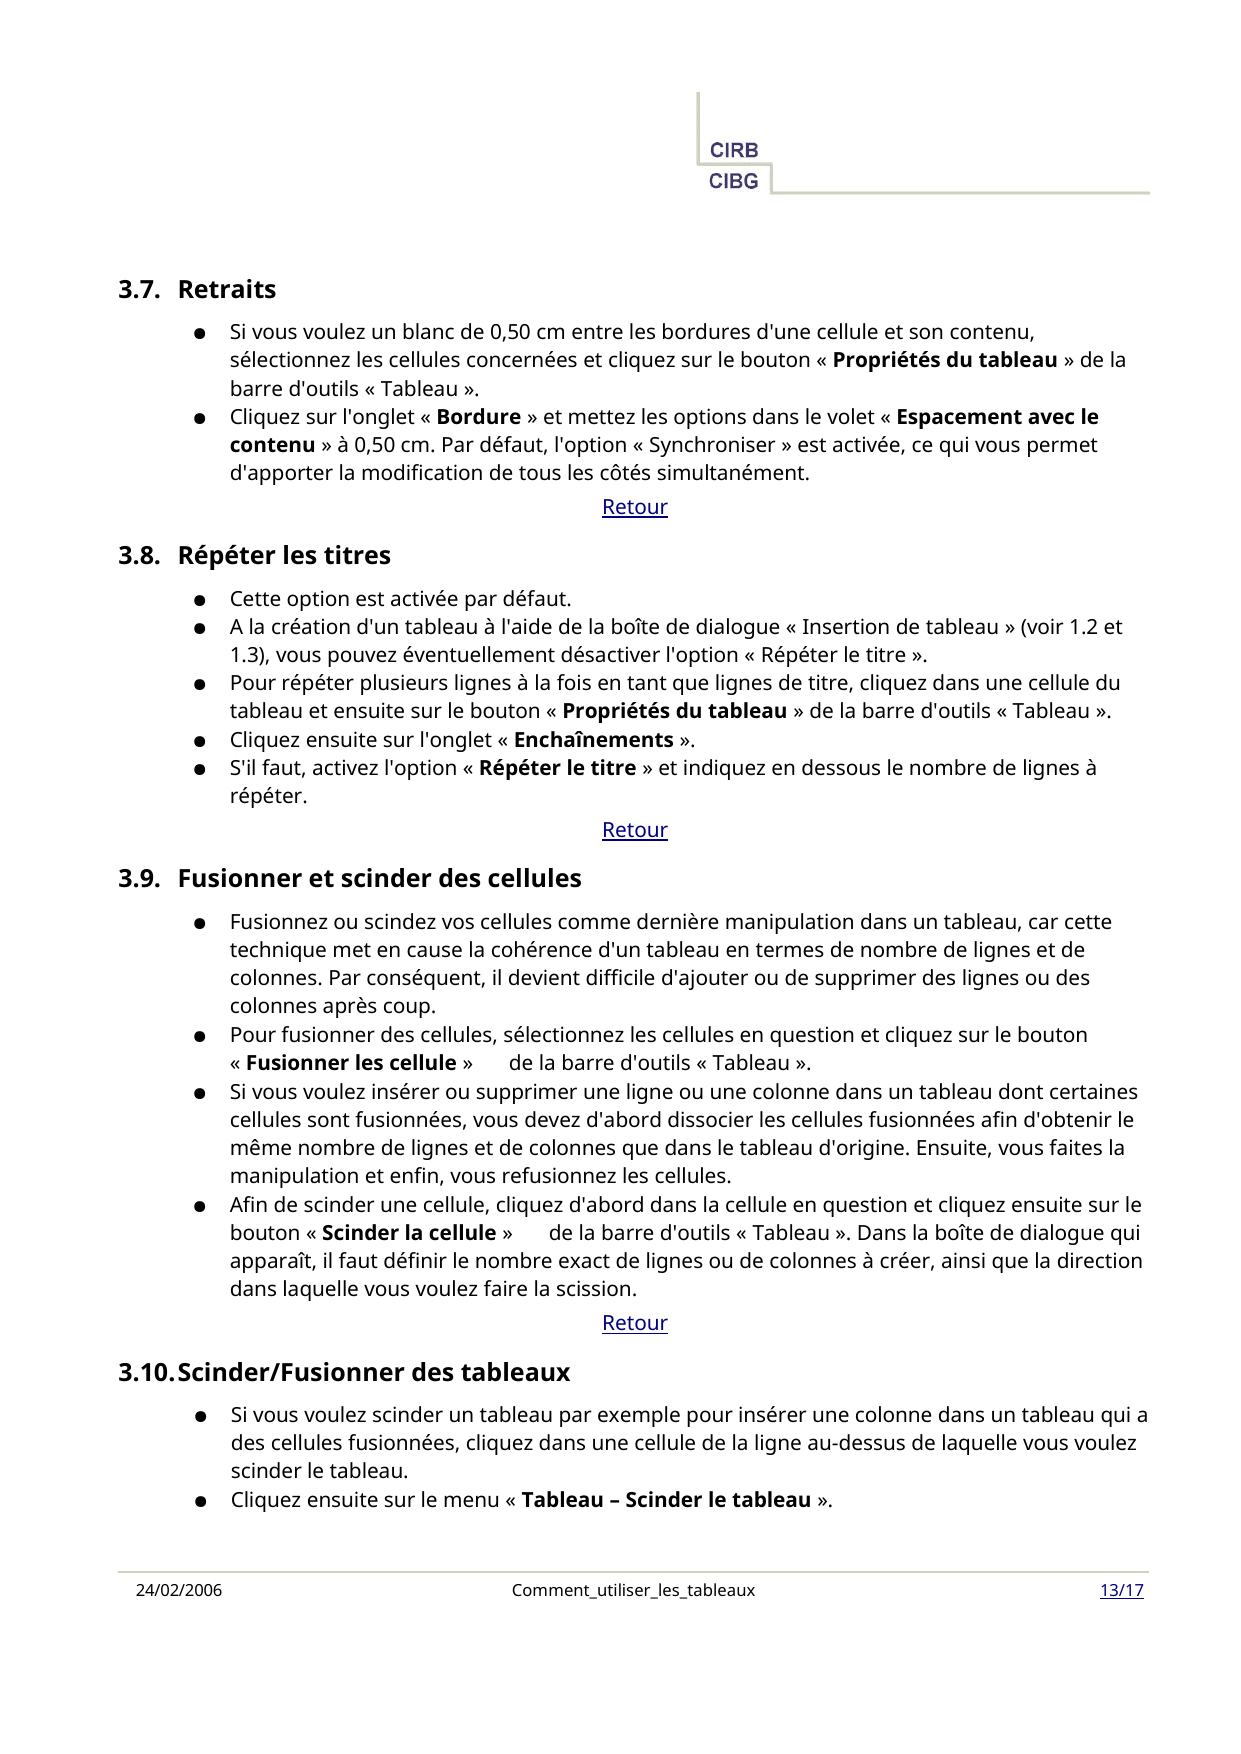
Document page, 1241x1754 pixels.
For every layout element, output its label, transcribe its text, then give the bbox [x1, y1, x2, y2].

list Cliquez ensuite sur le menu « Tableau – Scinder le tableau ». [193, 1485, 1152, 1513]
subtitle Scinder/Fusionner des tableaux [118, 1354, 1152, 1388]
subtitle Répéter les titres [118, 538, 1152, 572]
table_header Retour [118, 810, 1152, 849]
list Si vous voulez scinder un tableau par exemple pour insérer une colonne dans un tableau qui a des cellules fusionnées, cliquez dans une cellule de la ligne au-dessus de laquelle vous voulez scinder le tableau. [193, 1400, 1152, 1485]
list Pour fusionner des cellules, sélectionnez les cellules en question et cliquez sur le bouton « Fusionner les cellule » de la barre d'outils « Tableau ». [192, 1020, 1152, 1077]
picture [609, 92, 1150, 214]
list Si vous voulez un blanc de 0,50 cm entre les bordures d'une cellule et son contenu, sélectionnez les cellules concernées et cliquez sur le bouton « Propriétés du tableau » de la barre d'outils « Tableau ». [192, 317, 1152, 402]
subtitle Fusionner et scinder des cellules [118, 861, 1152, 895]
list Fusionnez ou scindez vos cellules comme dernière manipulation dans un tableau, car cette technique met en cause la cohérence d'un tableau en termes de nombre de lignes et de colonnes. Par conséquent, il devient difficile d'ajouter ou de supprimer des lignes ou des colonnes après coup. [192, 907, 1152, 1020]
table_header Retour [118, 487, 1152, 526]
list Cliquez ensuite sur l'onglet « Enchaînements ». [192, 725, 1152, 753]
list Cliquez sur l'onglet « Bordure » et mettez les options dans le volet « Espacement avec le contenu » à 0,50 cm. Par défaut, l'option « Synchroniser » est activée, ce qui vous permet d'apporter la modification de tous les côtés simultanément. [192, 402, 1152, 487]
list S'il faut, activez l'option « Répéter le titre » et indiquez en dessous le nombre de lignes à répéter. [192, 753, 1152, 809]
subtitle Retraits [118, 271, 1152, 305]
list Cette option est activée par défaut. [192, 584, 1152, 612]
list Pour répéter plusieurs lignes à la fois en tant que lignes de titre, cliquez dans une cellule du tableau et ensuite sur le bouton « Propriétés du tableau » de la barre d'outils « Tableau ». [192, 668, 1152, 725]
list Afin de scinder une cellule, cliquez d'abord dans la cellule en question et cliquez ensuite sur le bouton « Scinder la cellule » de la barre d'outils « Tableau ». Dans la boîte de dialogue qui apparaît, il faut définir le nombre exact de lignes ou de colonnes à créer, ainsi que la direction dans laquelle vous voulez faire la scission. [192, 1190, 1152, 1303]
list A la création d'un tableau à l'aide de la boîte de dialogue « Insertion de tableau » (voir 1.2 et 1.3), vous pouvez éventuellement désactiver l'option « Répéter le titre ». [192, 612, 1152, 668]
table_header Retour [118, 1303, 1152, 1342]
list Si vous voulez insérer ou supprimer une ligne ou une colonne dans un tableau dont certaines cellules sont fusionnées, vous devez d'abord dissocier les cellules fusionnées afin d'obtenir le même nombre de lignes et de colonnes que dans le tableau d'origine. Ensuite, vous faites la manipulation et enfin, vous refusionnez les cellules. [192, 1077, 1152, 1190]
